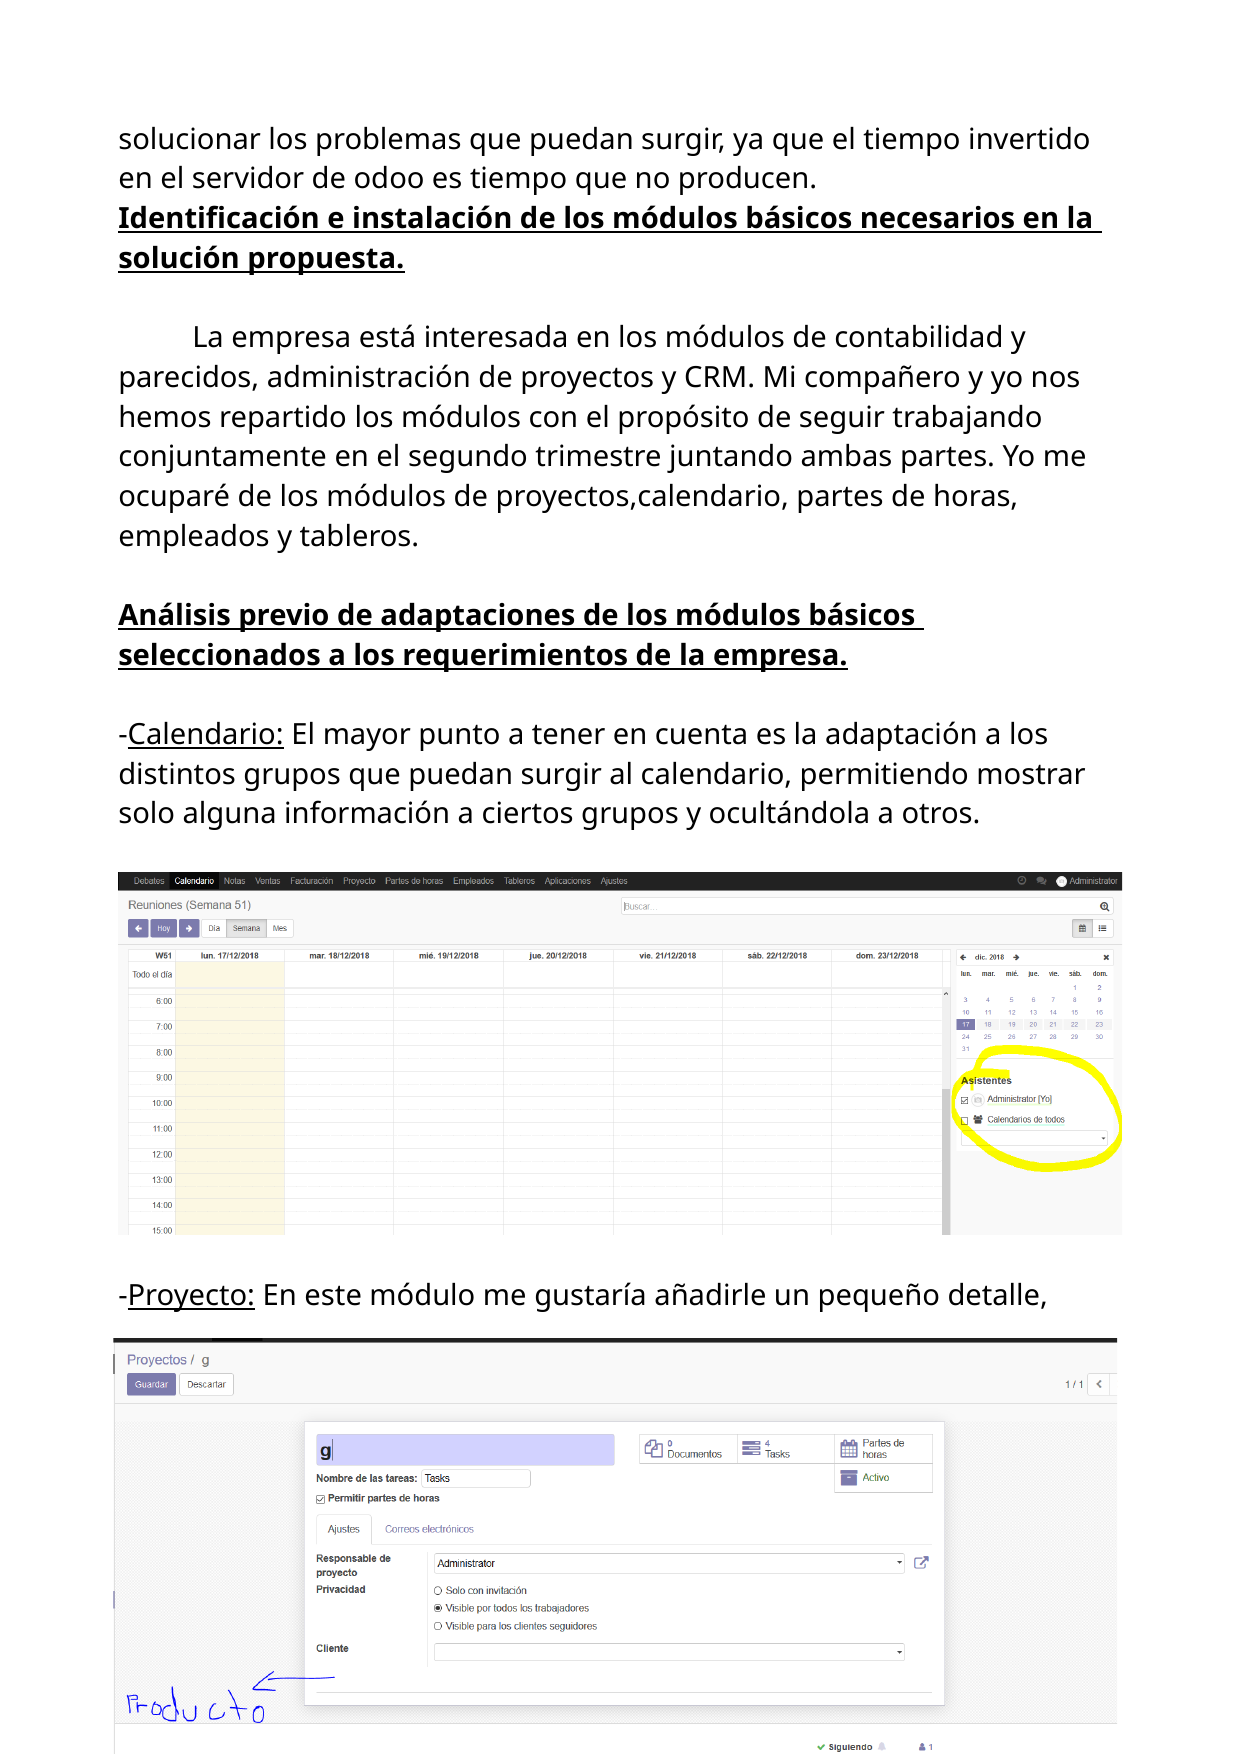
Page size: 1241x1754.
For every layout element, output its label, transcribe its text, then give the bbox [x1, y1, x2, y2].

text -Calendario: El mayor punto a tener en cuenta es la adaptación a los distintos grupos que puedan surgir al calendario, permitiendo mostrar solo alguna información a ciertos grupos y ocultándola a otros. [118, 713, 1122, 832]
picture [113, 1338, 1118, 1754]
text Identificación e instalación de los módulos básicos necesarios en la solución propuesta. [118, 197, 1122, 277]
text La empresa está interesada en los módulos de contabilidad y parecidos, administración de proyectos y CRM. Mi compañero y yo nos hemos repartido los módulos con el propósito de seguir trabajando conjuntamente en el segundo trimestre juntando ambas partes. Yo me ocuparé de los módulos de proyectos,calendario, partes de horas, empleados y tableros. [118, 317, 1122, 555]
picture [118, 872, 1123, 1235]
text solucionar los problemas que puedan surgir, ya que el tiempo invertido en el servidor de odoo es tiempo que no producen. [118, 118, 1122, 197]
text Análisis previo de adaptaciones de los módulos básicos seleccionados a los requerimientos de la empresa. [118, 594, 1122, 674]
text -Proyecto: En este módulo me gustaría añadirle un pequeño detalle, [118, 1275, 1122, 1314]
